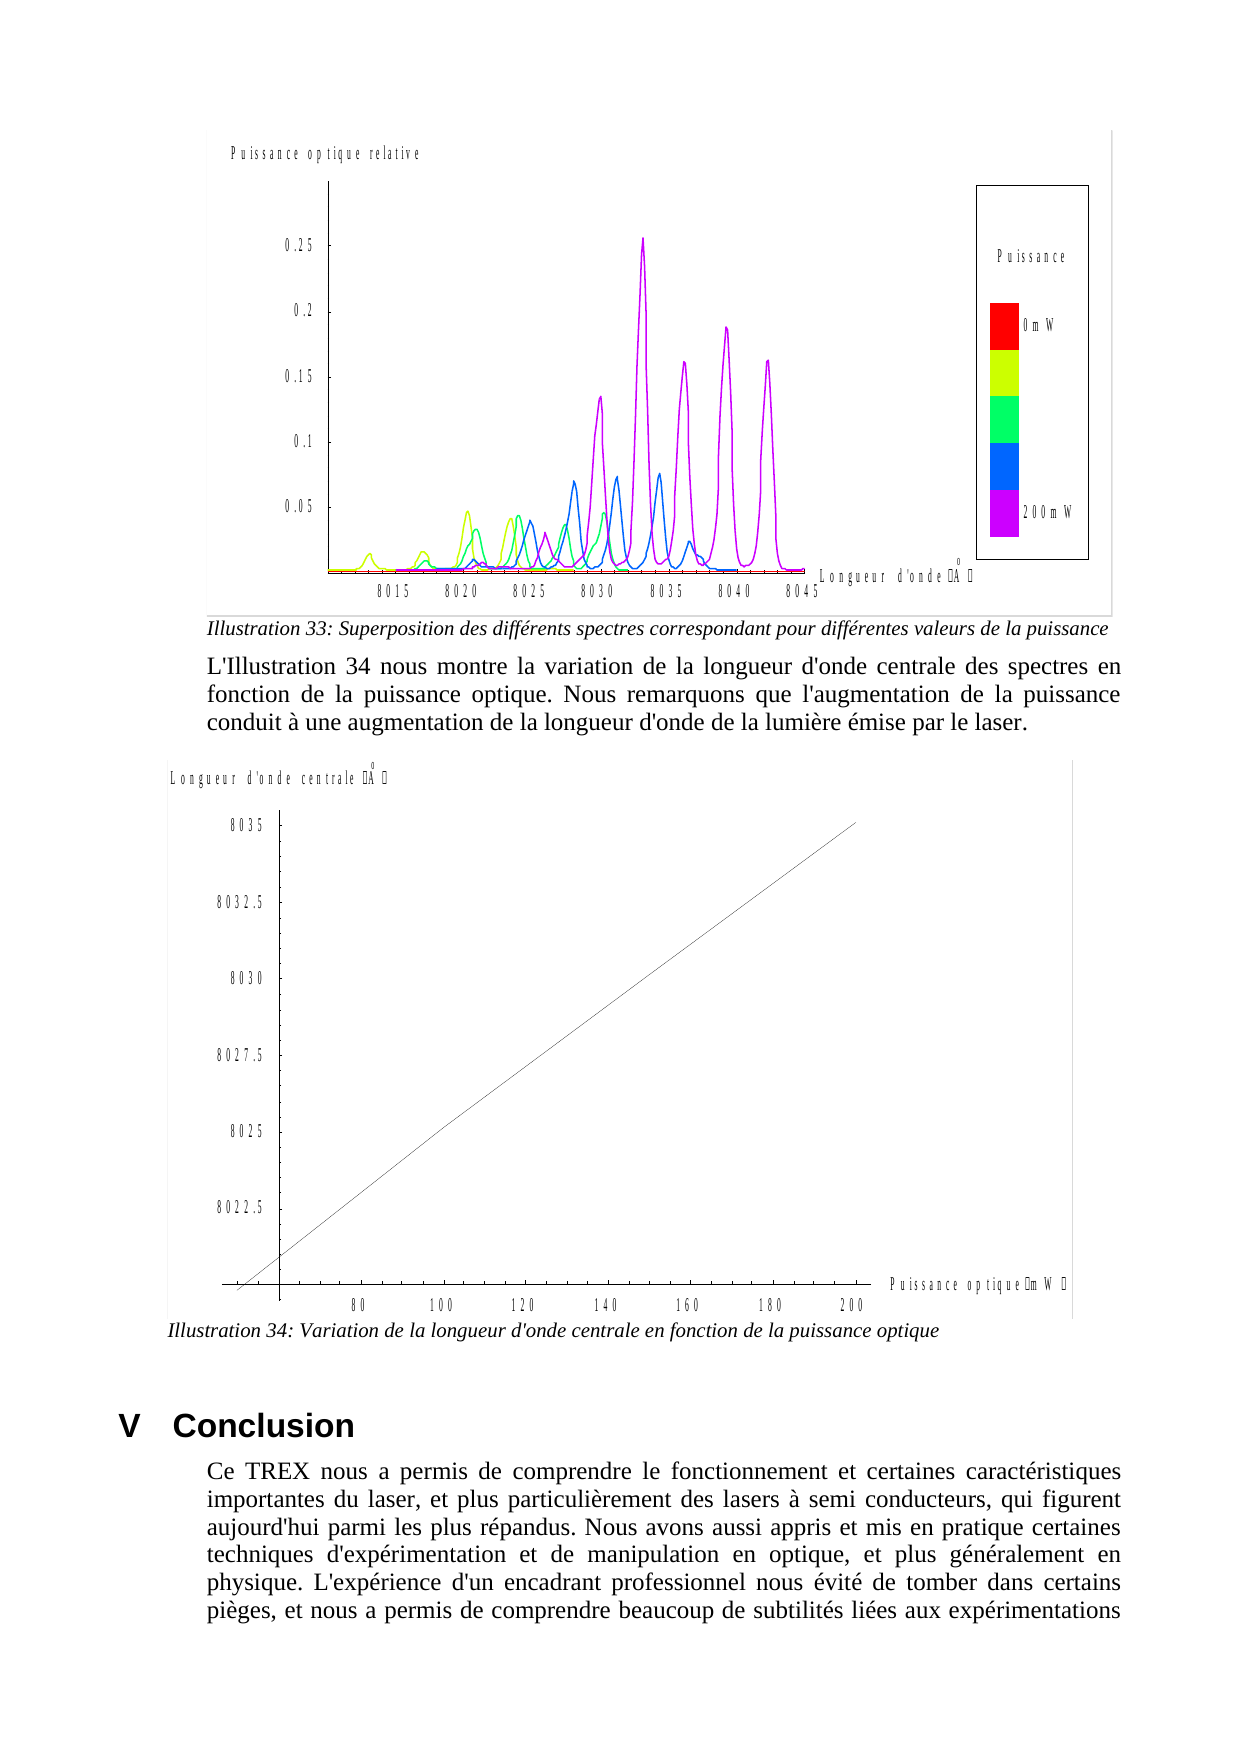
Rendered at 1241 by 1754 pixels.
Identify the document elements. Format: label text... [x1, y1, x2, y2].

text Ce TREX nous a permis de comprendre le fonctionnement et certaines caractéristiques importantes du laser, et plus particulièrement des lasers à semi conducteurs, qui figurent aujourd'hui parmi les plus répandus. Nous avons aussi appris et mis en pratique certaines techniques d'expérimentation et de manipulation en optique, et plus généralement en physique. L'expérience d'un encadrant professionnel nous évité de tomber dans certains pièges, et nous a permis de comprendre beaucoup de subtilités liées aux expérimentations [207, 1457, 1122, 1624]
text L'Illustration 34 nous montre la variation de la longueur d'onde centrale des spectres en fonction de la puissance optique. Nous remarquons que l'augmentation de la puissance conduit à une augmentation de la longueur d'onde de la lumière émise par le laser. [207, 652, 1122, 736]
text Illustration 34: Variation de la longueur d'onde centrale en fonction de la puissance optique [167, 1319, 1073, 1342]
subtitle Conclusion [118, 1407, 1122, 1445]
text Illustration 33: Superposition des différents spectres correspondant pour différentes valeurs de la puissance [207, 617, 1112, 640]
